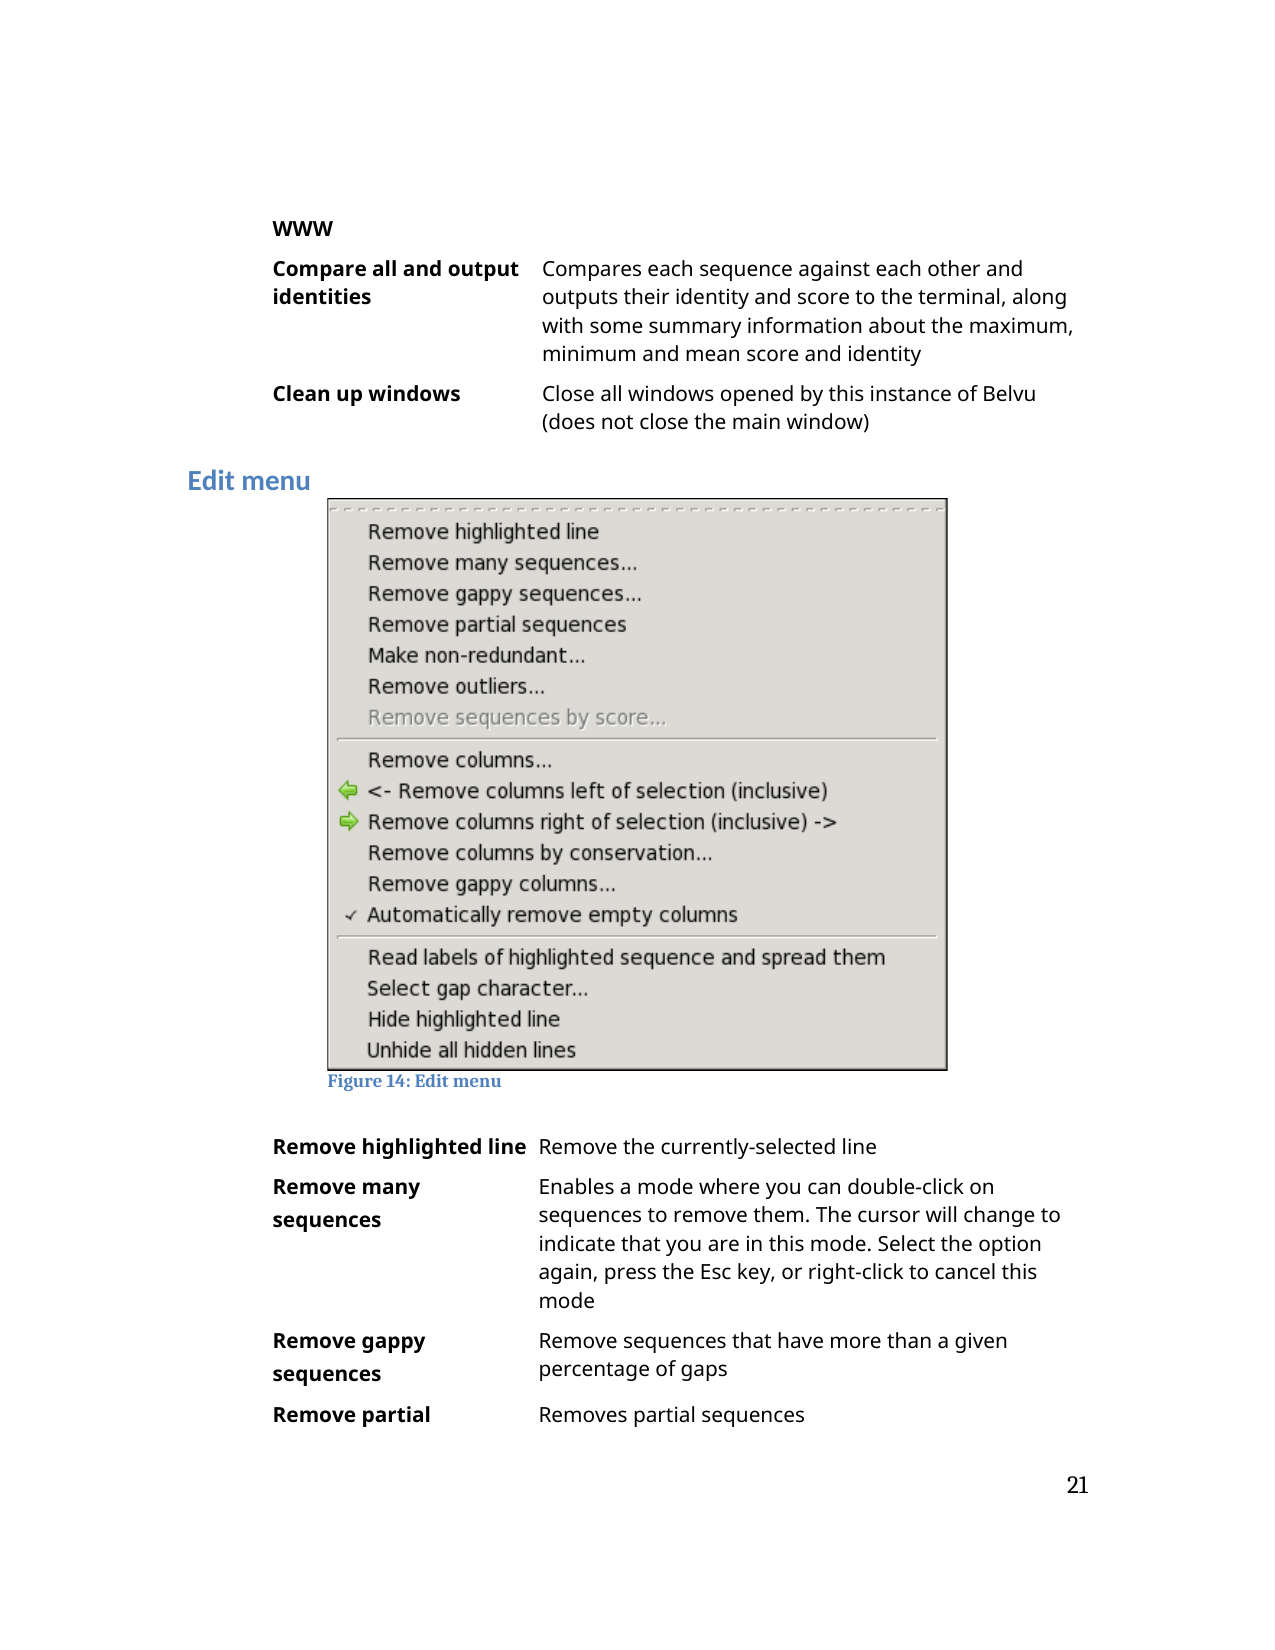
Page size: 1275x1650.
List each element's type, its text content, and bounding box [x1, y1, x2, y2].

table_cell Compares each sequence against each other and outputs their identity and score to the terminal, along with some summary information about the maximum, minimum and mean score and identity [536, 248, 1088, 373]
table_cell WWW [267, 208, 536, 248]
table_cell Enables a mode where you can double-click on sequences to remove them. The cursor will change to indicate that you are in this mode. Select the option again, press the Esc key, or right-click to cancel this mode [533, 1166, 1088, 1320]
table_cell Removes partial sequences [533, 1394, 1088, 1434]
subtitle Edit menu [187, 462, 1087, 498]
table_cell Compare all and output identities [267, 248, 536, 373]
table_header Remove the currently-selected line [533, 1127, 1088, 1166]
table_cell Remove sequences that have more than a given percentage of gaps [533, 1320, 1088, 1394]
table_cell Remove gappy sequences [267, 1320, 532, 1394]
table_cell Remove many sequences [267, 1166, 532, 1320]
table_cell Clean up windows [267, 373, 536, 442]
table_cell [536, 208, 1088, 248]
text Figure 14: Edit menu [327, 1071, 948, 1092]
table_cell Remove partial [267, 1394, 532, 1434]
table_cell Close all windows opened by this instance of Belvu (does not close the main window) [536, 373, 1088, 442]
table_header Remove highlighted line [267, 1127, 532, 1166]
picture [327, 498, 948, 1071]
